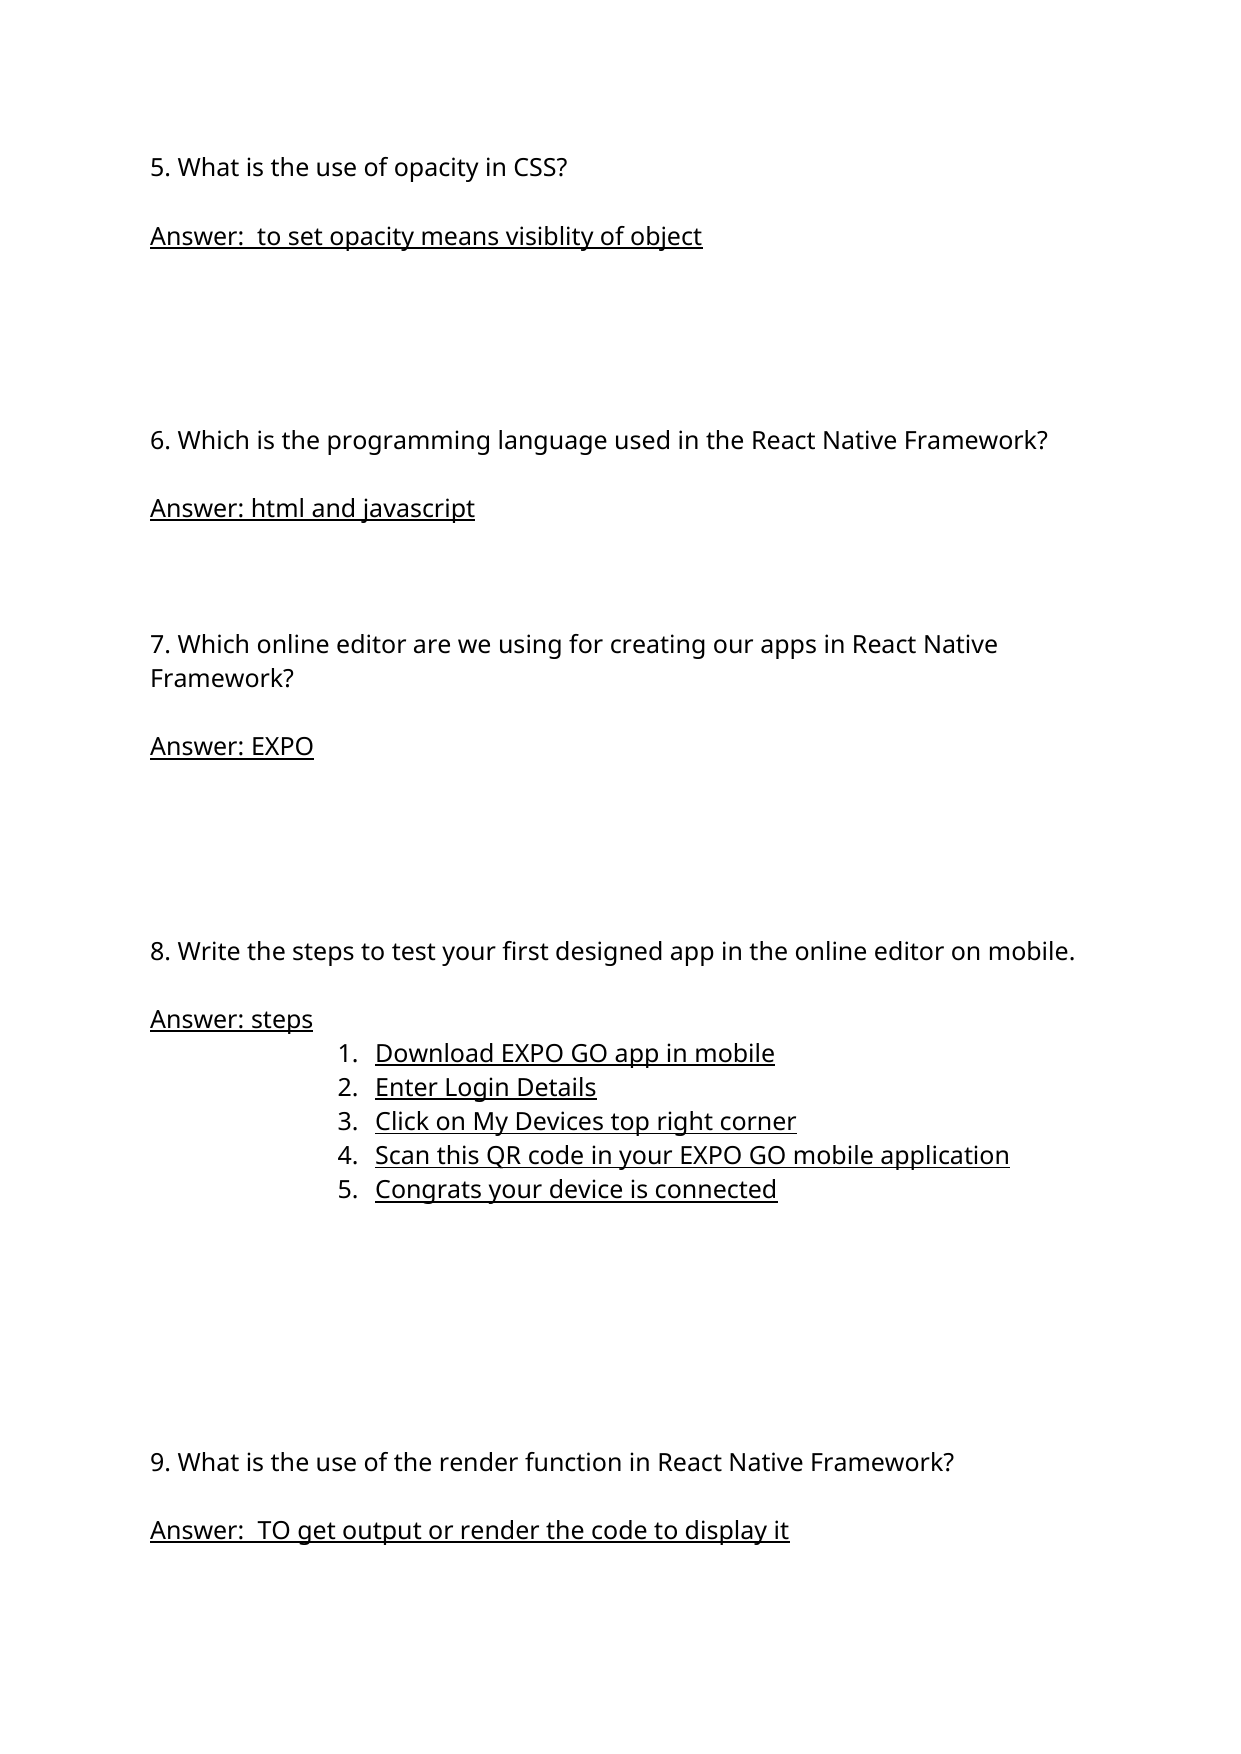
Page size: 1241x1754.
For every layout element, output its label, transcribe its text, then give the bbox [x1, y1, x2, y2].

text 9. What is the use of the render function in React Native Framework? [150, 1444, 1090, 1478]
text 5. What is the use of opacity in CSS? [150, 150, 1090, 184]
text Answer: steps [150, 1002, 1090, 1036]
list Download EXPO GO app in mobile [337, 1036, 1090, 1070]
text 6. Which is the programming language used in the React Native Framework? [150, 422, 1090, 457]
text Answer: TO get output or render the code to display it [150, 1512, 1090, 1547]
list Congrats your device is connected [337, 1172, 1090, 1206]
text Answer: EXPO [150, 729, 1090, 763]
text 8. Write the steps to test your first designed app in the online editor on mobile. [150, 933, 1090, 967]
list Click on My Devices top right corner [337, 1104, 1090, 1138]
list Scan this QR code in your EXPO GO mobile application [337, 1138, 1090, 1172]
text 7. Which online editor are we using for creating our apps in React Native Framework? [150, 627, 1090, 695]
text Answer: to set opacity means visiblity of object [150, 218, 1090, 252]
list Enter Login Details [337, 1070, 1090, 1104]
text Answer: html and javascript [150, 491, 1090, 525]
